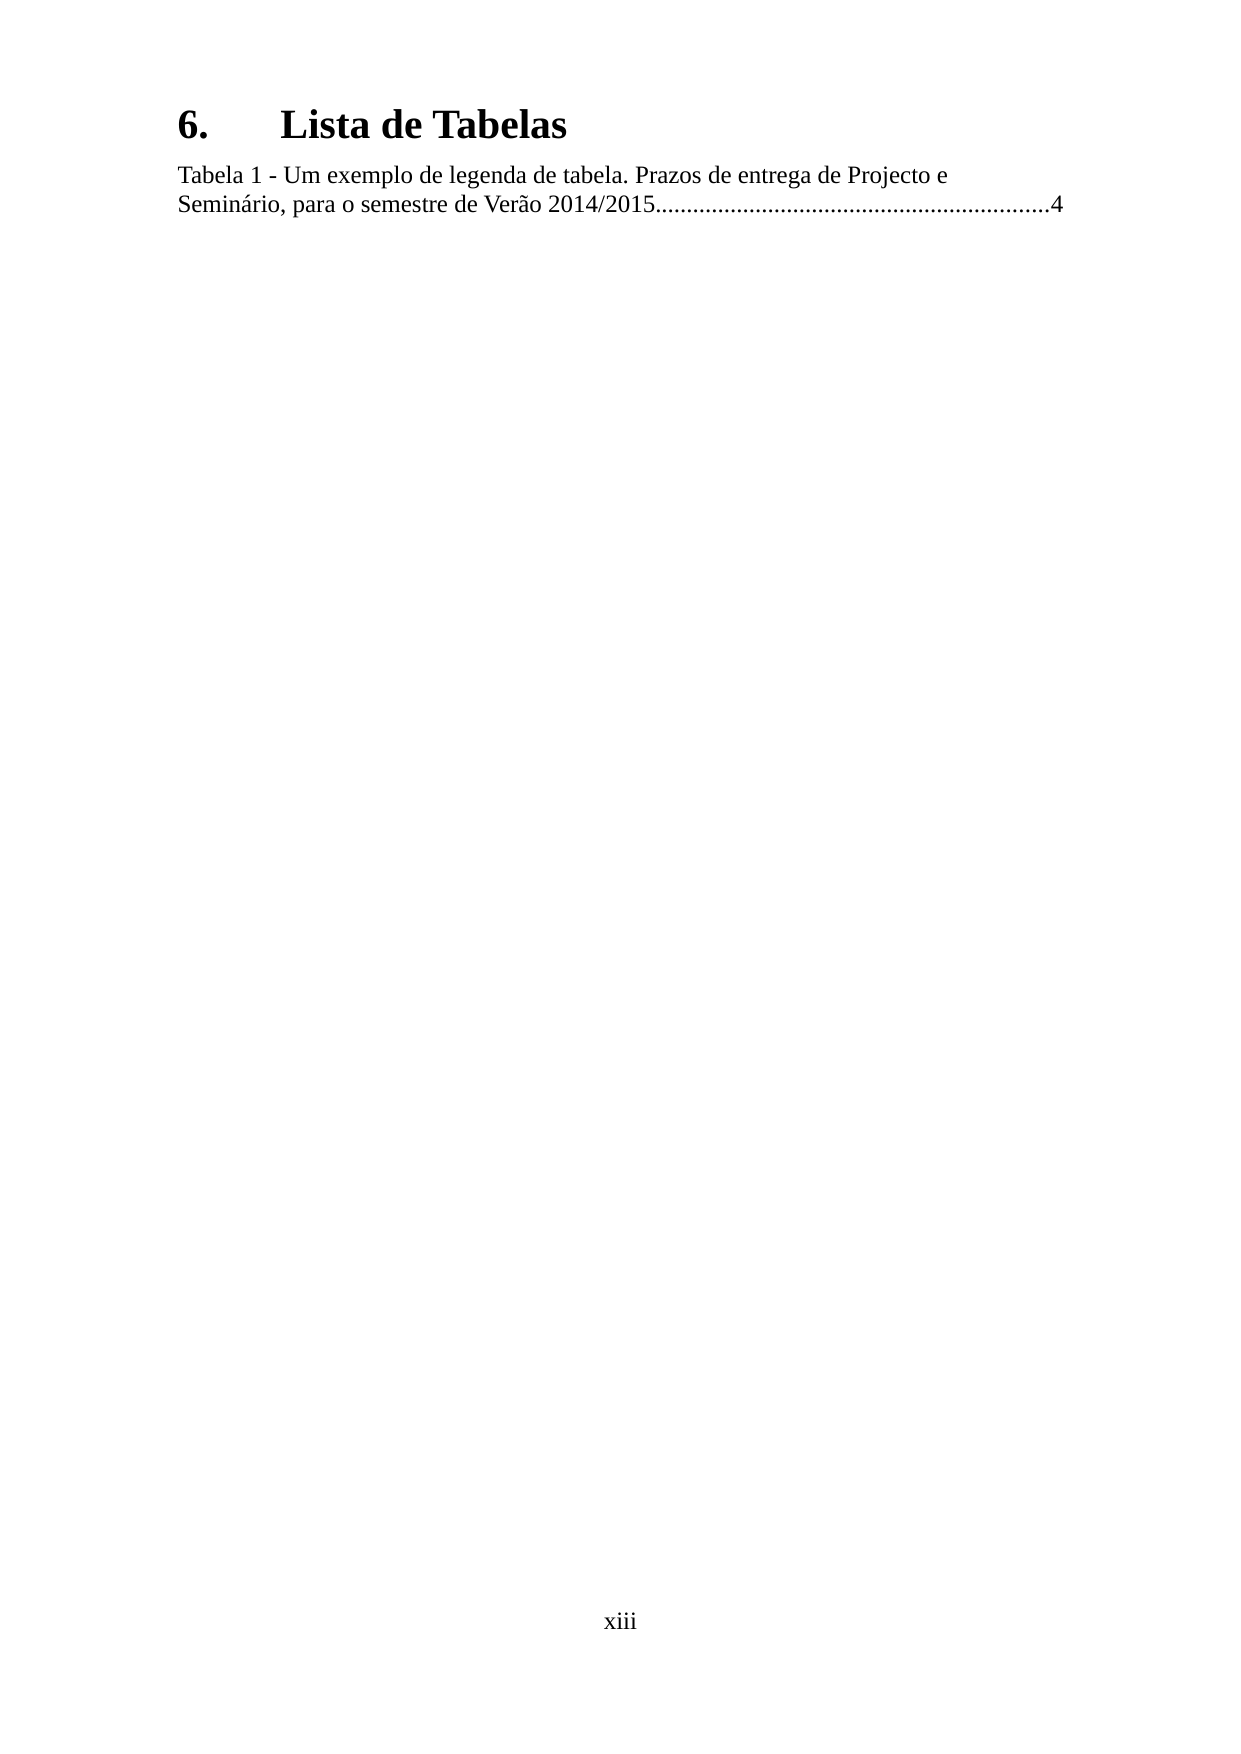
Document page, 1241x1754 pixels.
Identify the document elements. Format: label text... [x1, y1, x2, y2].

subtitle Lista de Tabelas [177, 100, 1063, 148]
text Tabela 1 - Um exemplo de legenda de tabela. Prazos de entrega de Projecto e Seminário, para o semestre de Verão 2014/2015. 4 [177, 160, 1063, 218]
